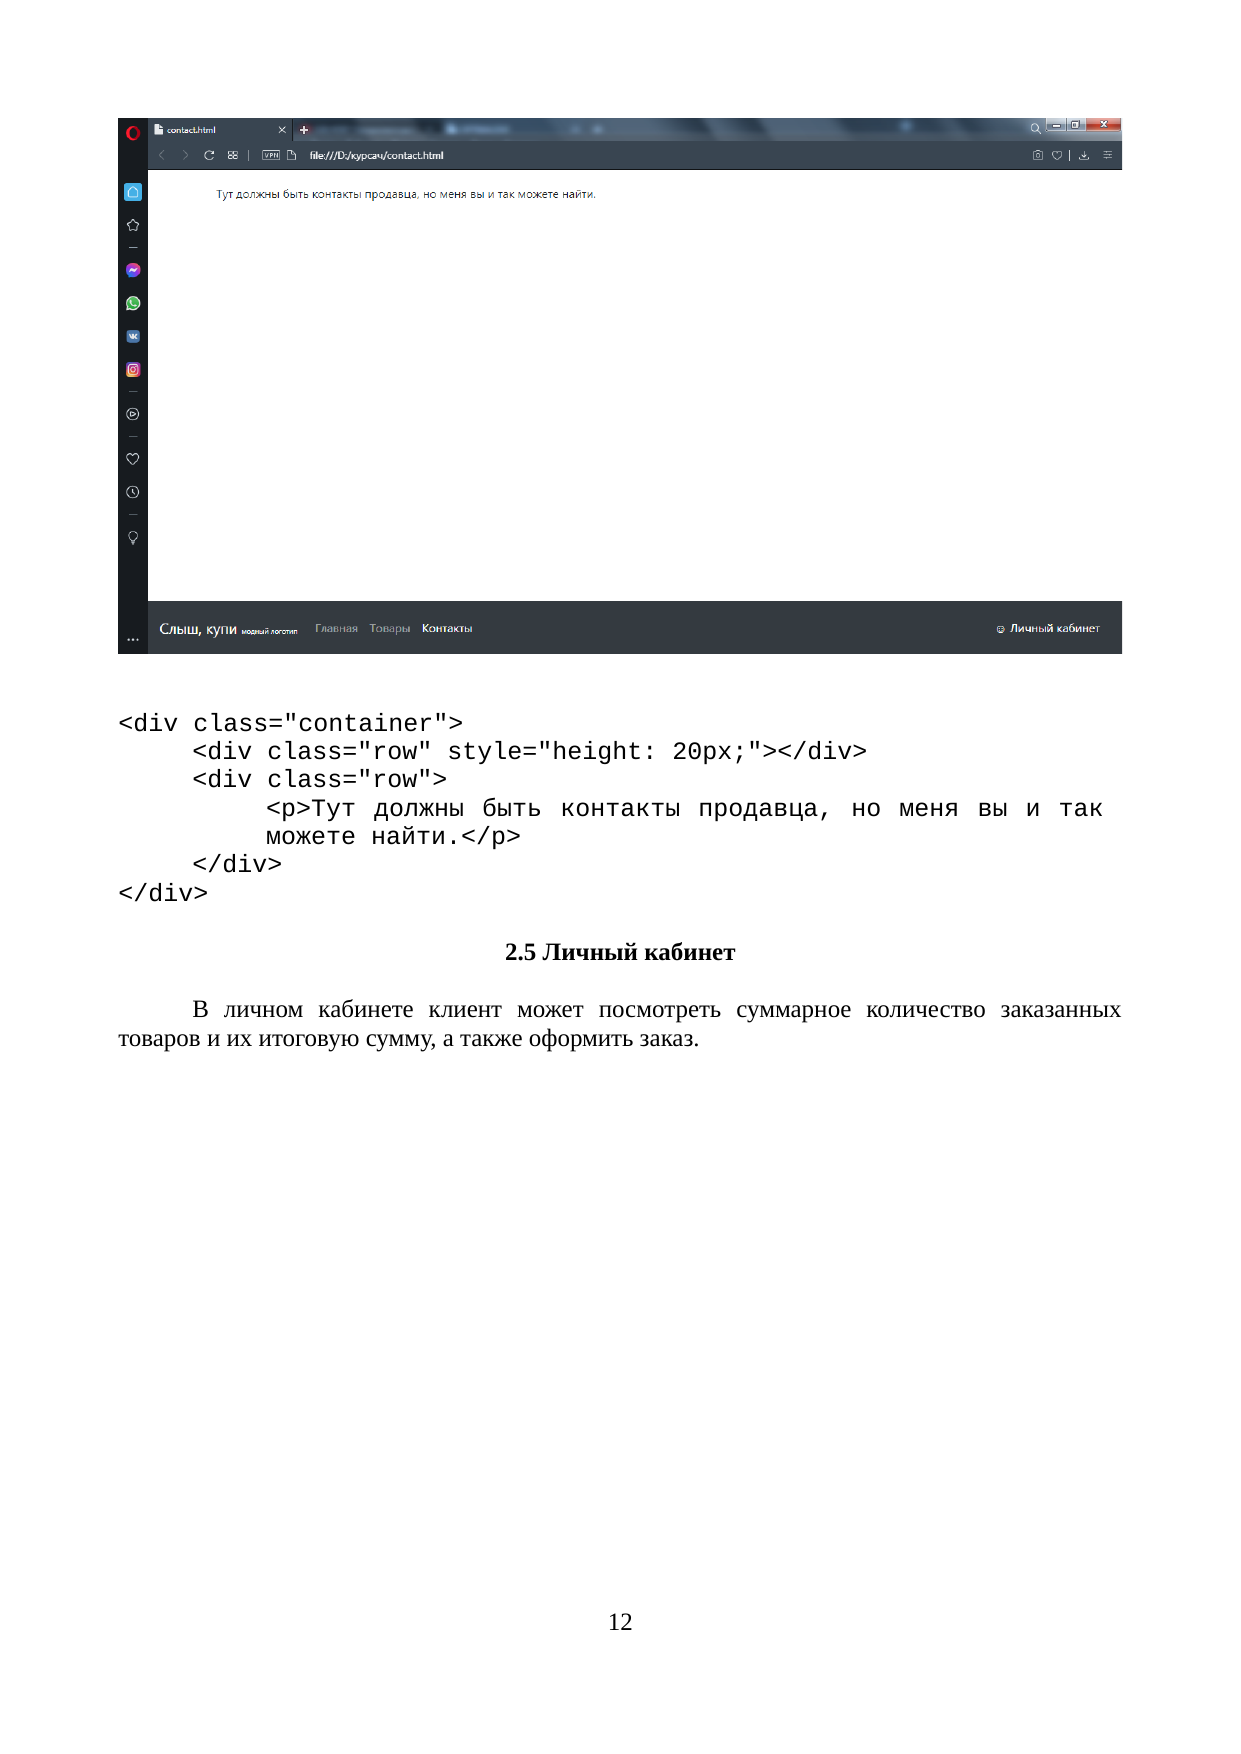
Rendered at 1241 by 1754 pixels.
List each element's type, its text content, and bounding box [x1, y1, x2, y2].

text <div class="row" style="height: 20px;"></div> [118, 738, 1122, 767]
text </div> [118, 852, 1122, 880]
text В личном кабинете клиент может посмотреть суммарное количество заказанных товаров и их итоговую сумму, а также оформить заказ. [118, 994, 1122, 1052]
text </div> [118, 880, 1122, 908]
text 2.5 Личный кабинет [118, 937, 1122, 966]
text <p>Тут должны быть контакты продавца, но меня вы и так можете найти.</p> [118, 795, 1122, 852]
picture [118, 118, 1123, 654]
text <div class="container"> [118, 710, 1122, 738]
text <div class="row"> [118, 767, 1122, 795]
